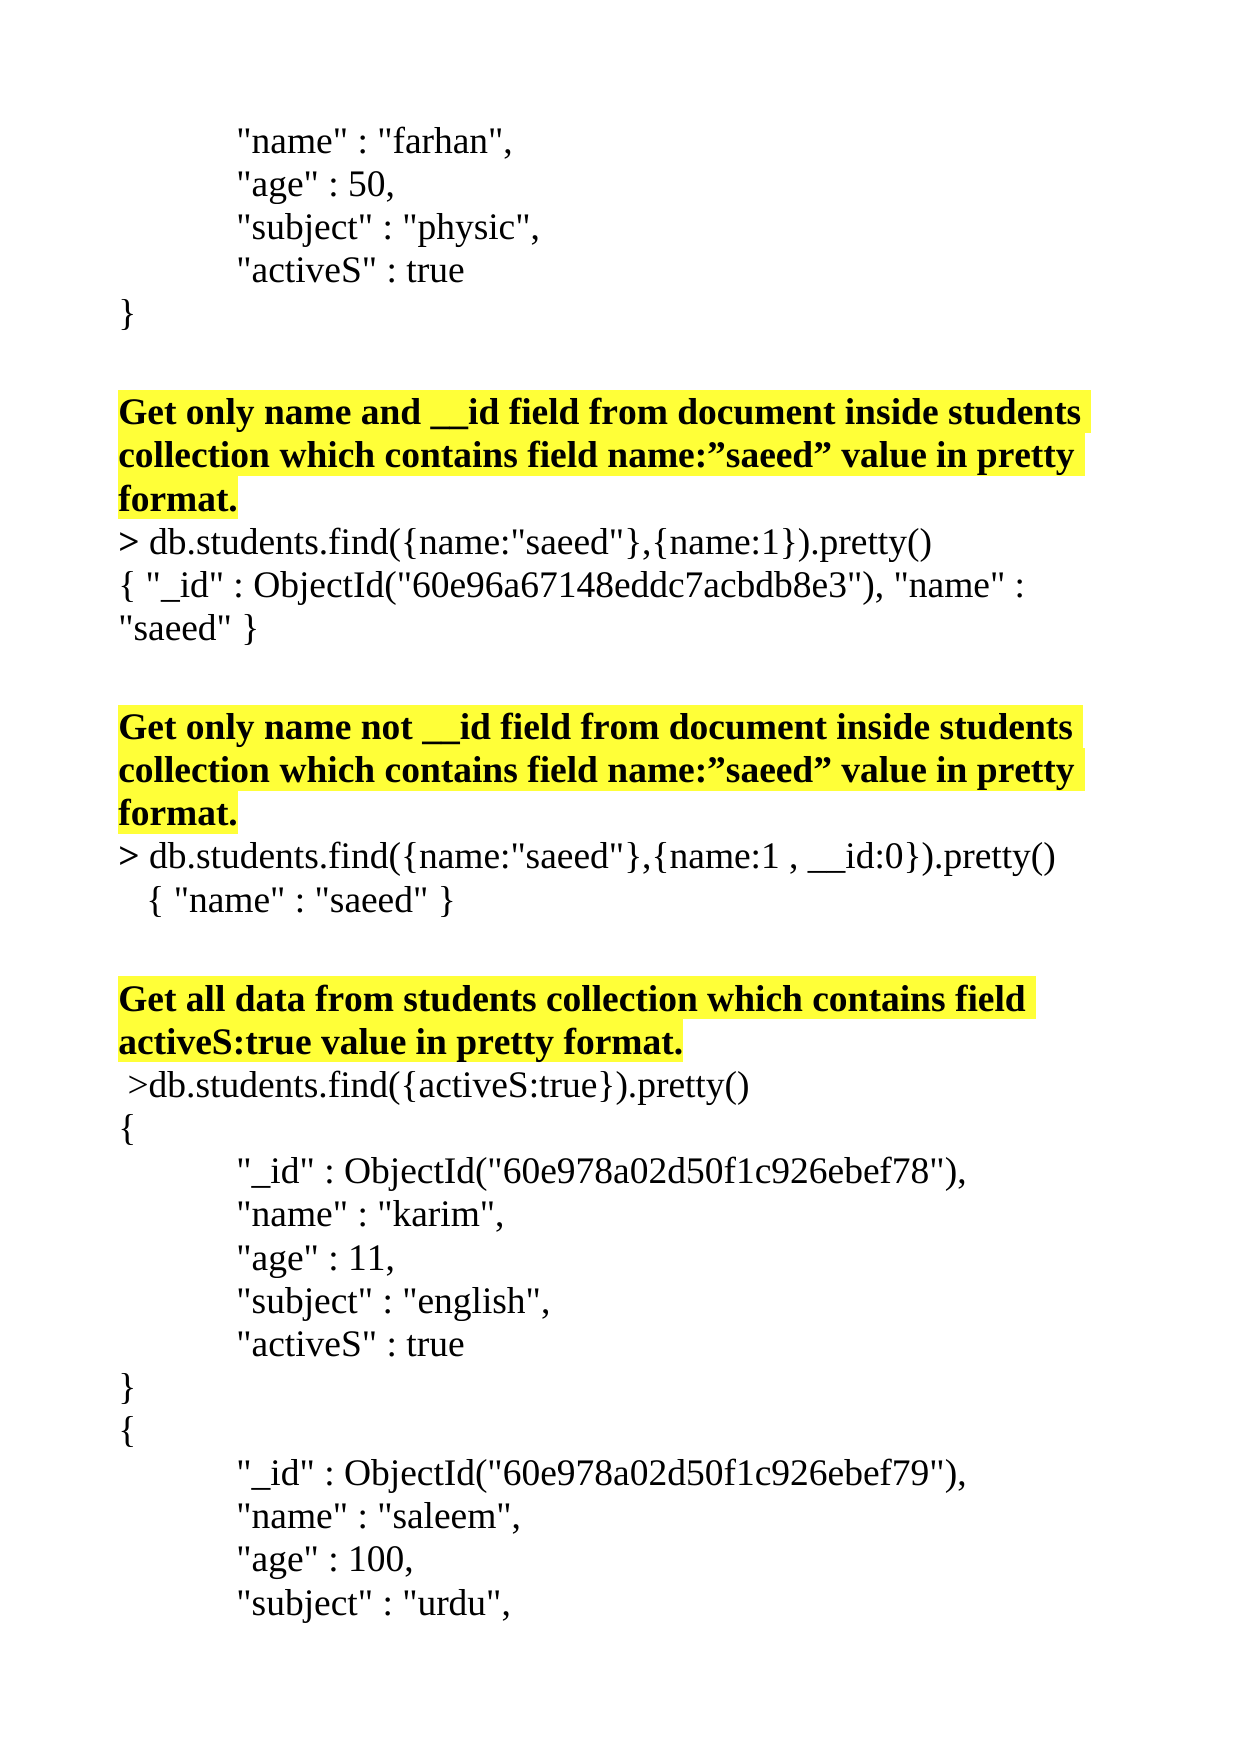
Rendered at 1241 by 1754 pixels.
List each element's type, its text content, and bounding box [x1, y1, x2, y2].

text "subject" : "urdu", [118, 1580, 1122, 1623]
text "activeS" : true [118, 1321, 1122, 1364]
text "age" : 50, [118, 161, 1122, 204]
text "age" : 11, [118, 1235, 1122, 1278]
text { "_id" : ObjectId("60e96a67148eddc7acbdb8e3"), "name" : "saeed" } [118, 562, 1122, 648]
text { "name" : "saeed" } [118, 877, 1122, 920]
text Get all data from students collection which contains field activeS:true value in pretty format. [118, 976, 1122, 1062]
text "_id" : ObjectId("60e978a02d50f1c926ebef79"), [118, 1451, 1122, 1494]
text "subject" : "english", [118, 1278, 1122, 1321]
text "age" : 100, [118, 1537, 1122, 1580]
text Get only name and __id field from document inside students collection which contains field name:”saeed” value in pretty format. [118, 390, 1122, 519]
text } [118, 1364, 1122, 1407]
text > db.students.find({name:"saeed"},{name:1}).pretty() [118, 519, 1122, 562]
text Get only name not __id field from document inside students collection which contains field name:”saeed” value in pretty format. [118, 704, 1122, 834]
text "subject" : "physic", [118, 204, 1122, 247]
text "activeS" : true [118, 247, 1122, 291]
text "name" : "farhan", [118, 118, 1122, 161]
text "_id" : ObjectId("60e978a02d50f1c926ebef78"), [118, 1149, 1122, 1192]
text >db.students.find({activeS:true}).pretty() [118, 1062, 1122, 1106]
text } [118, 291, 1122, 334]
text "name" : "karim", [118, 1192, 1122, 1235]
text > db.students.find({name:"saeed"},{name:1 , __id:0}).pretty() [118, 834, 1122, 877]
text "name" : "saleem", [118, 1494, 1122, 1537]
text { [118, 1106, 1122, 1149]
text { [118, 1407, 1122, 1451]
